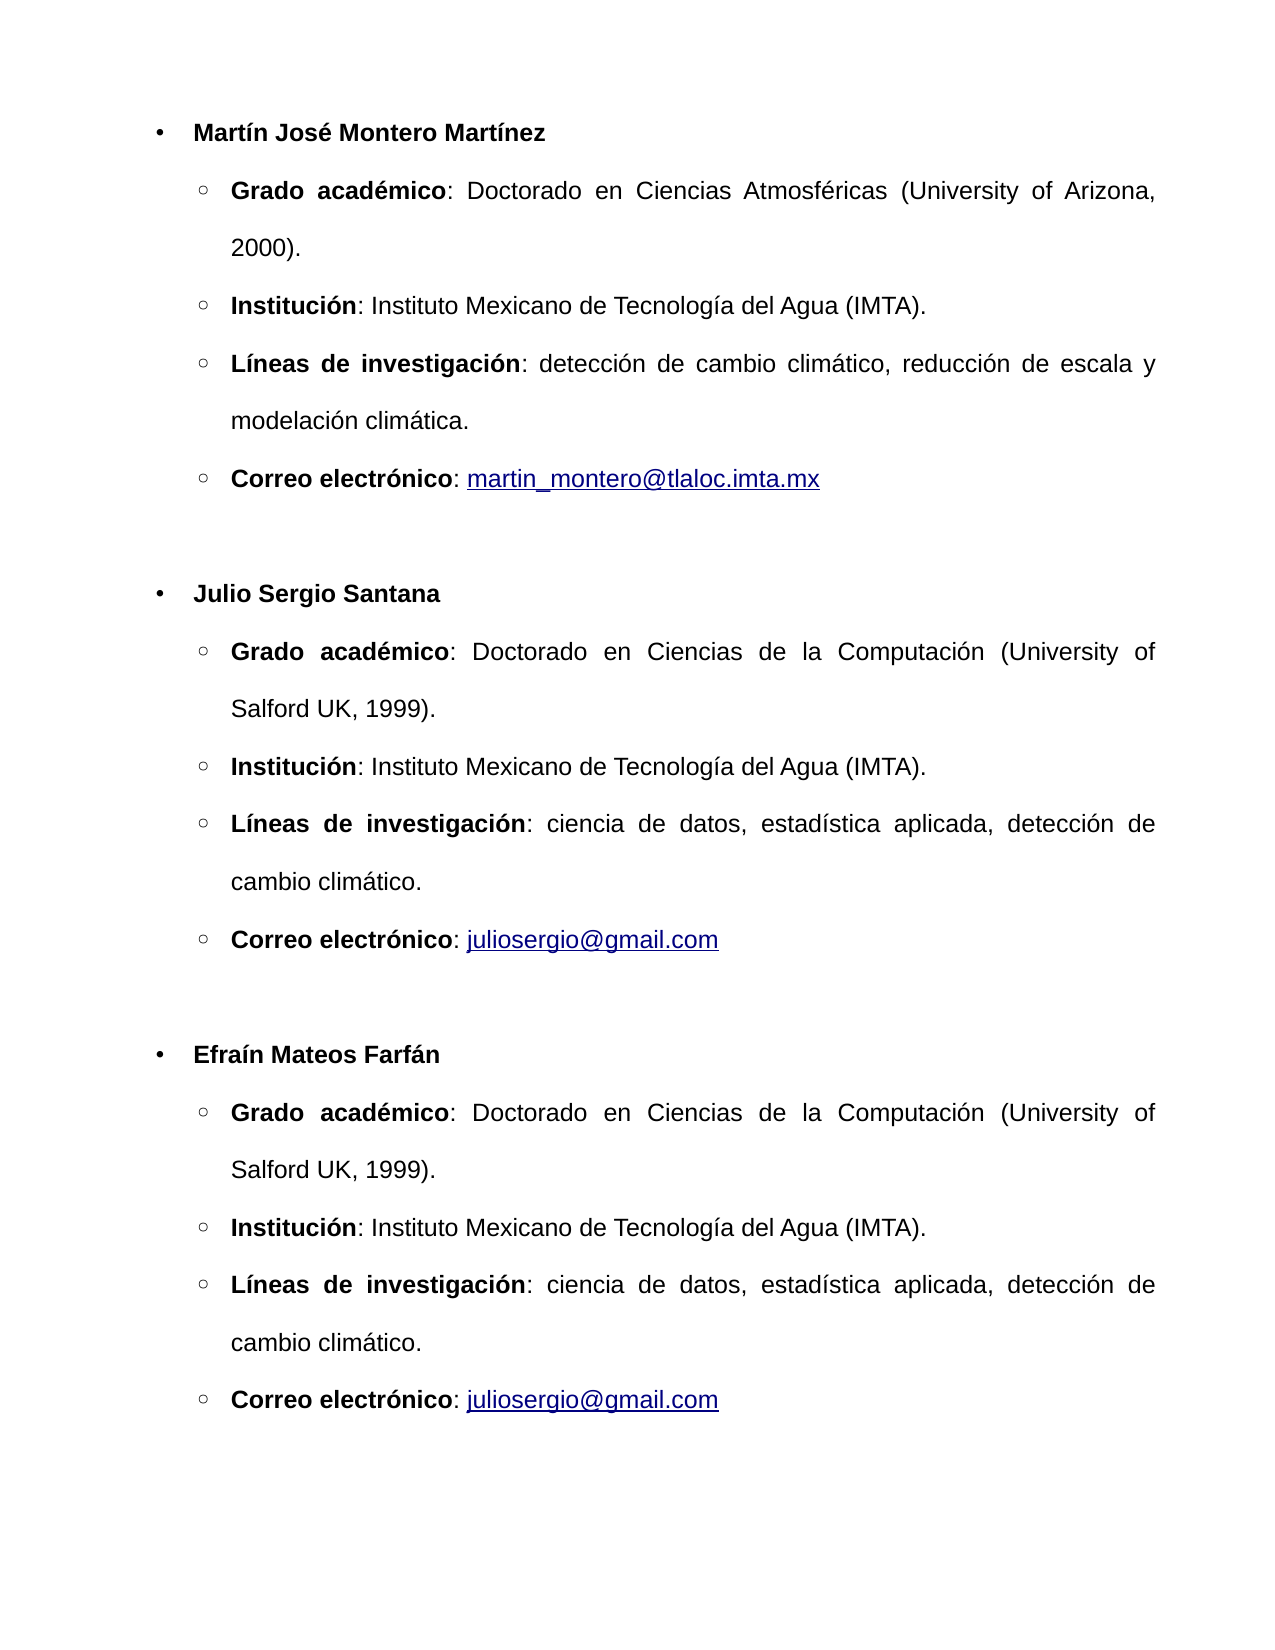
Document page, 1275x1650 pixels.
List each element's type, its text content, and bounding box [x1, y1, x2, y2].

list Líneas de investigación: ciencia de datos, estadística aplicada, detección de cambio climático. [193, 809, 1157, 896]
list Julio Sergio Santana [156, 579, 1157, 608]
list Grado académico: Doctorado en Ciencias de la Computación (University of Salford UK, 1999). [193, 637, 1157, 723]
list Efraín Mateos Farfán [156, 1040, 1157, 1069]
list Correo electrónico: juliosergio@gmail.com [193, 924, 1157, 953]
list Líneas de investigación: detección de cambio climático, reducción de escala y modelación climática. [193, 349, 1157, 435]
list Institución: Instituto Mexicano de Tecnología del Agua (IMTA). [193, 291, 1157, 320]
list Grado académico: Doctorado en Ciencias Atmosféricas (University of Arizona, 2000). [193, 176, 1157, 262]
list Martín José Montero Martínez [156, 118, 1157, 147]
list Correo electrónico: juliosergio@gmail.com [193, 1385, 1157, 1414]
list Correo electrónico: martin_montero@tlaloc.imta.mx [193, 464, 1157, 493]
list Líneas de investigación: ciencia de datos, estadística aplicada, detección de cambio climático. [193, 1270, 1157, 1357]
list Institución: Instituto Mexicano de Tecnología del Agua (IMTA). [193, 752, 1157, 781]
list Grado académico: Doctorado en Ciencias de la Computación (University of Salford UK, 1999). [193, 1097, 1157, 1184]
list Institución: Instituto Mexicano de Tecnología del Agua (IMTA). [193, 1213, 1157, 1241]
